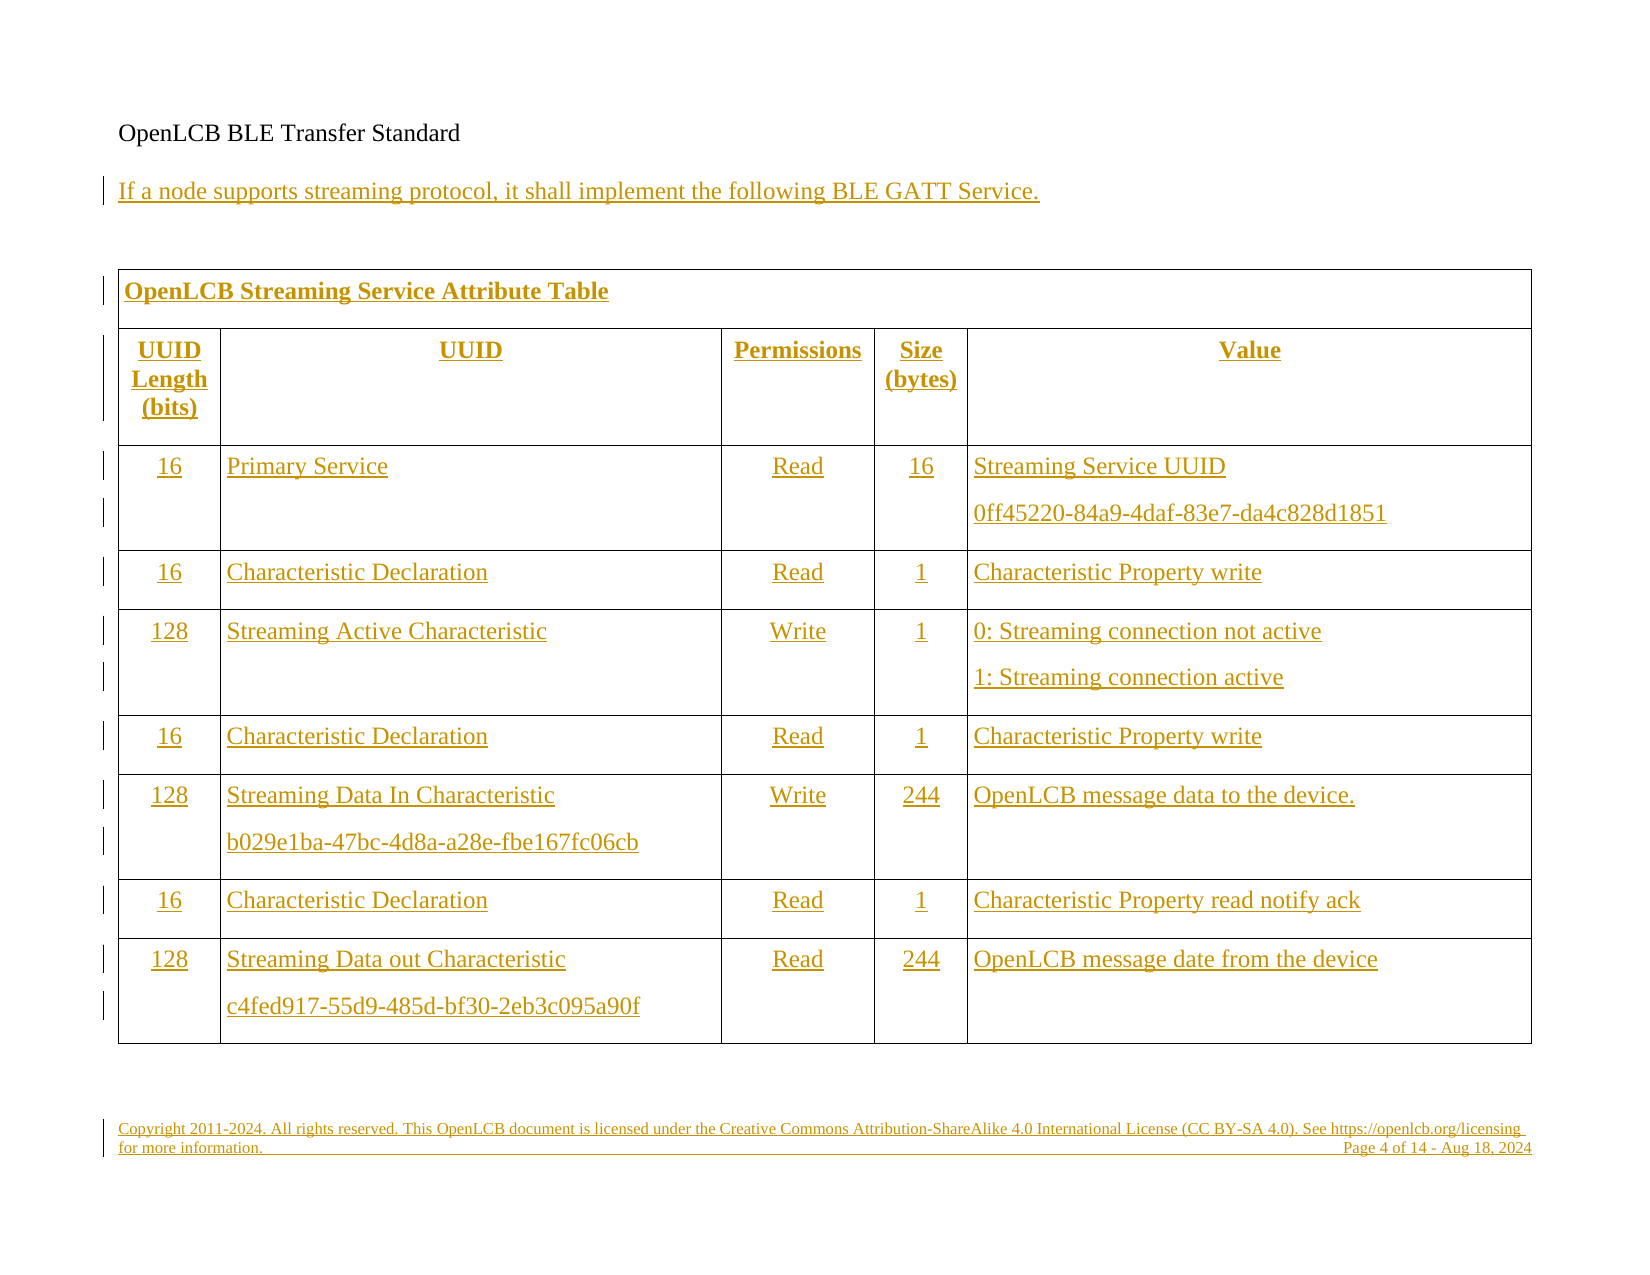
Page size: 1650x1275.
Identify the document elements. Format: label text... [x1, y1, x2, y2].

table_cell ‍Read [722, 880, 874, 938]
table_cell ‍Value [968, 329, 1531, 445]
table_cell ‍16 [119, 551, 220, 609]
table_cell 244 [875, 939, 967, 1043]
table_cell UUID [221, 329, 721, 445]
table_cell ‍Write [722, 775, 874, 879]
table_cell 1 [875, 716, 967, 773]
table_cell ‍‍128 [119, 775, 220, 879]
table_cell Characteristic Declaration [221, 880, 721, 938]
table_cell Write [722, 610, 874, 714]
table_cell Characteristic Declaration [221, 551, 721, 609]
table_cell Size (bytes) [875, 329, 967, 445]
table_cell ‍Characteristic Property write [968, 716, 1531, 773]
table_cell Streaming Data In Characteristic b029e1ba-47bc-4d8a-a28e-fbe167fc06cb [221, 775, 721, 879]
table_cell ‍‍128 [119, 939, 220, 1043]
table_cell ‍‍16 [119, 880, 220, 938]
table_cell 1 [875, 610, 967, 714]
table_cell Characteristic Declaration [221, 716, 721, 773]
table_cell 0: Streaming connection not active 1: Streaming connection active [968, 610, 1531, 714]
table_cell ‍‍UUID Length (bits) [119, 329, 220, 445]
table_cell ‍Read [722, 446, 874, 550]
table_cell Read [722, 551, 874, 609]
table_cell Primary Service [221, 446, 721, 550]
table_cell ‍‍‍16 [119, 446, 220, 550]
table_cell OpenLCB message data to the device. [968, 775, 1531, 879]
table_cell Streaming Data out Characteristic c4fed917-55d9-485d-bf30-2eb3c095a90f [221, 939, 721, 1043]
table_cell OpenLCB message date from the device [968, 939, 1531, 1043]
table_cell ‍Characteristic Property read notify ack [968, 880, 1531, 938]
table_cell ‍Read [722, 939, 874, 1043]
table_cell 1 [875, 551, 967, 609]
table_cell ‍Read [722, 716, 874, 773]
table_cell Characteristic Property write [968, 551, 1531, 609]
table_cell ‍‍16 [119, 716, 220, 773]
table_cell 244 [875, 775, 967, 879]
table_header OpenLCB Streaming Service Attribute Table [119, 270, 1531, 328]
table_cell Streaming Active Characteristic [221, 610, 721, 714]
table_cell ‍Streaming Service UUID 0ff45220-84a9-4daf-83e7-da4c828d1851 [968, 446, 1531, 550]
table_cell 128‍ [119, 610, 220, 714]
table_cell ‍Permissions [722, 329, 874, 445]
text If a node supports streaming protocol, it shall implement the following BLE GATT Service. [118, 176, 1532, 205]
table_cell 1 [875, 880, 967, 938]
table_cell 16 [875, 446, 967, 550]
